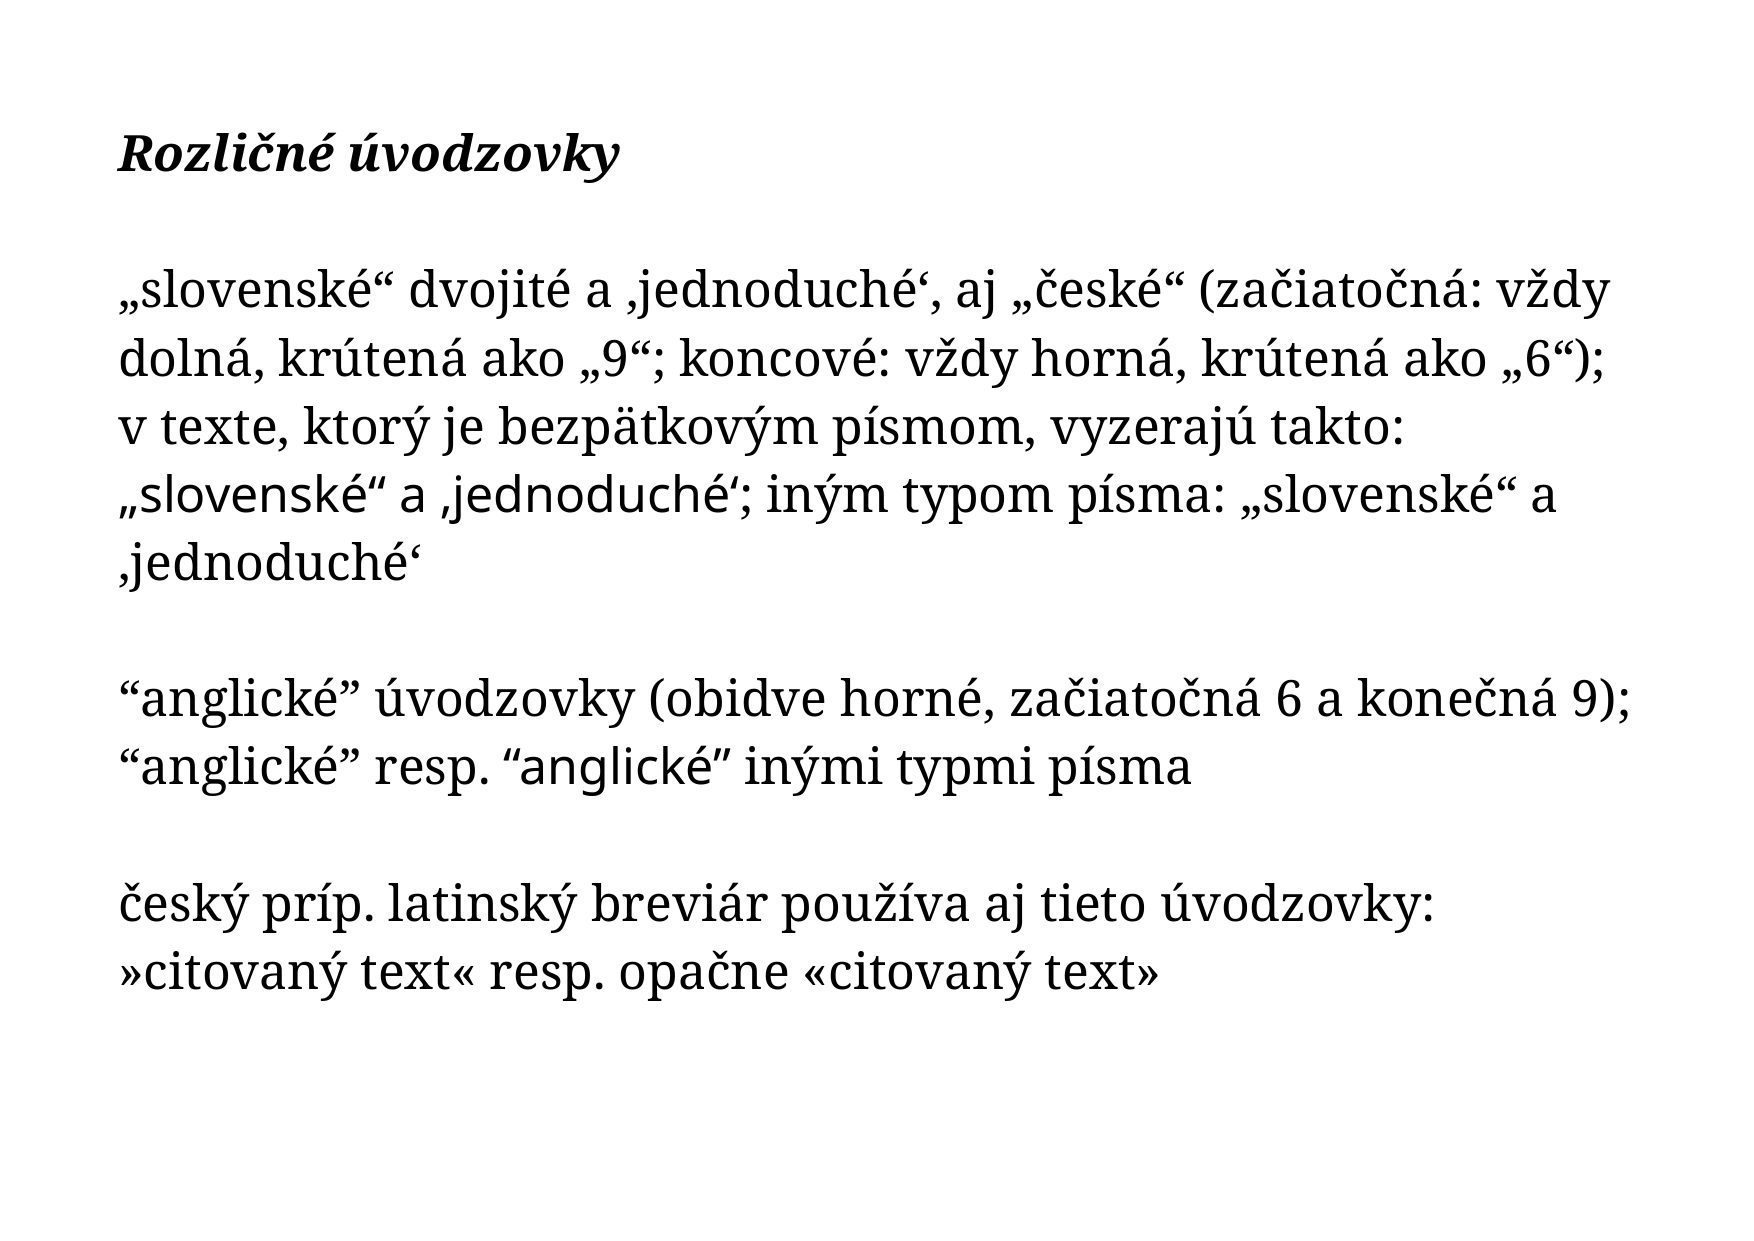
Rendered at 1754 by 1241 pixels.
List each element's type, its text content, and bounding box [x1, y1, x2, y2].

text “anglické” resp. “anglické” inými typmi písma [118, 731, 1636, 799]
text “anglické” úvodzovky (obidve horné, začiatočná 6 a konečná 9); [118, 663, 1636, 731]
text „slovenské“ dvojité a ‚jednoduché‘, aj „české“ (začiatočná: vždy dolná, krútená ako „9“; koncové: vždy horná, krútená ako „6“); v texte, ktorý je bezpätkovým písmom, vyzerajú takto: „slovenské“ a ‚jednoduché‘; iným typom písma: „slovenské“ a ‚jednoduché‘ [118, 254, 1636, 595]
text »citovaný text« resp. opačne «citovaný text» [118, 936, 1636, 1004]
text český príp. latinský breviár používa aj tieto úvodzovky: [118, 867, 1636, 936]
text Rozličné úvodzovky [118, 118, 1636, 186]
